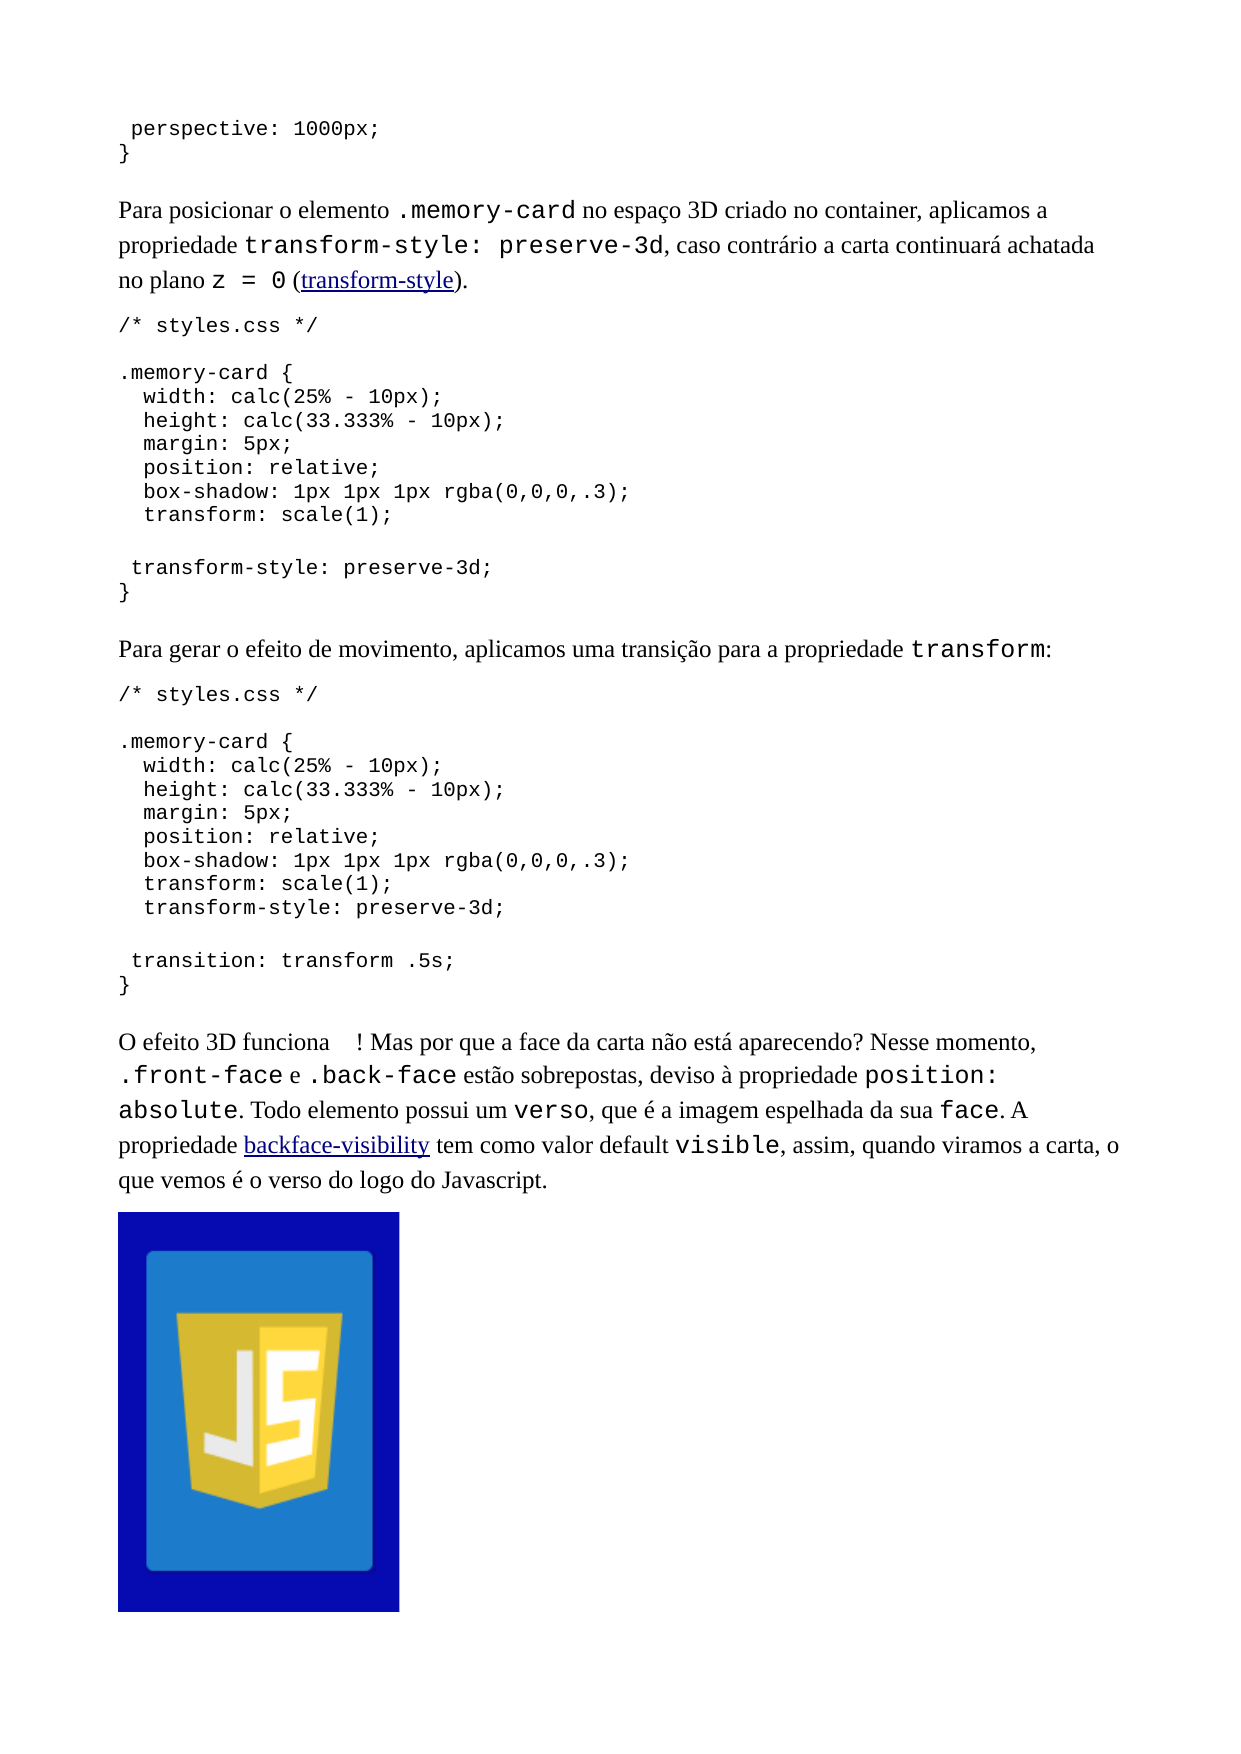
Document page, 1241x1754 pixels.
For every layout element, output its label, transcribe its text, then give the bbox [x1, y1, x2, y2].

text /* styles.css */ [118, 315, 1122, 339]
text } [118, 142, 1122, 165]
text /* styles.css */ [118, 684, 1122, 708]
text transform: scale(1); [118, 504, 1122, 528]
text transform-style: preserve-3d; [118, 897, 1122, 921]
text margin: 5px; [118, 802, 1122, 826]
text Para posicionar o elemento .memory-card no espaço 3D criado no container, aplicamos a propriedade transform-style: preserve-3d, caso contrário a carta continuará achatada no plano z = 0 (transform-style). [118, 195, 1122, 296]
text position: relative; [118, 826, 1122, 850]
text height: calc(33.333% - 10px); [118, 779, 1122, 802]
text height: calc(33.333% - 10px); [118, 410, 1122, 433]
text .memory-card { [118, 362, 1122, 386]
text transition: transform .5s; [118, 950, 1122, 974]
text width: calc(25% - 10px); [118, 386, 1122, 410]
text perspective: 1000px; [118, 118, 1122, 142]
picture [118, 1212, 400, 1612]
text } [118, 581, 1122, 605]
text } [118, 974, 1122, 997]
text width: calc(25% - 10px); [118, 755, 1122, 779]
text position: relative; [118, 457, 1122, 481]
text margin: 5px; [118, 433, 1122, 457]
text box-shadow: 1px 1px 1px rgba(0,0,0,.3); [118, 850, 1122, 873]
text transform-style: preserve-3d; [118, 557, 1122, 581]
text .memory-card { [118, 731, 1122, 755]
text O efeito 3D funciona 🎉! Mas por que a face da carta não está aparecendo? Nesse momento, .front-face e .back-face estão sobrepostas, deviso à propriedade position: absolute. Todo elemento possui um verso, que é a imagem espelhada da sua face. A propriedade backface-visibility tem como valor default visible, assim, quando viramos a carta, o que vemos é o verso do logo do Javascript. [118, 1027, 1122, 1194]
text Para gerar o efeito de movimento, aplicamos uma transição para a propriedade transform: [118, 634, 1122, 665]
text transform: scale(1); [118, 873, 1122, 897]
text box-shadow: 1px 1px 1px rgba(0,0,0,.3); [118, 481, 1122, 504]
